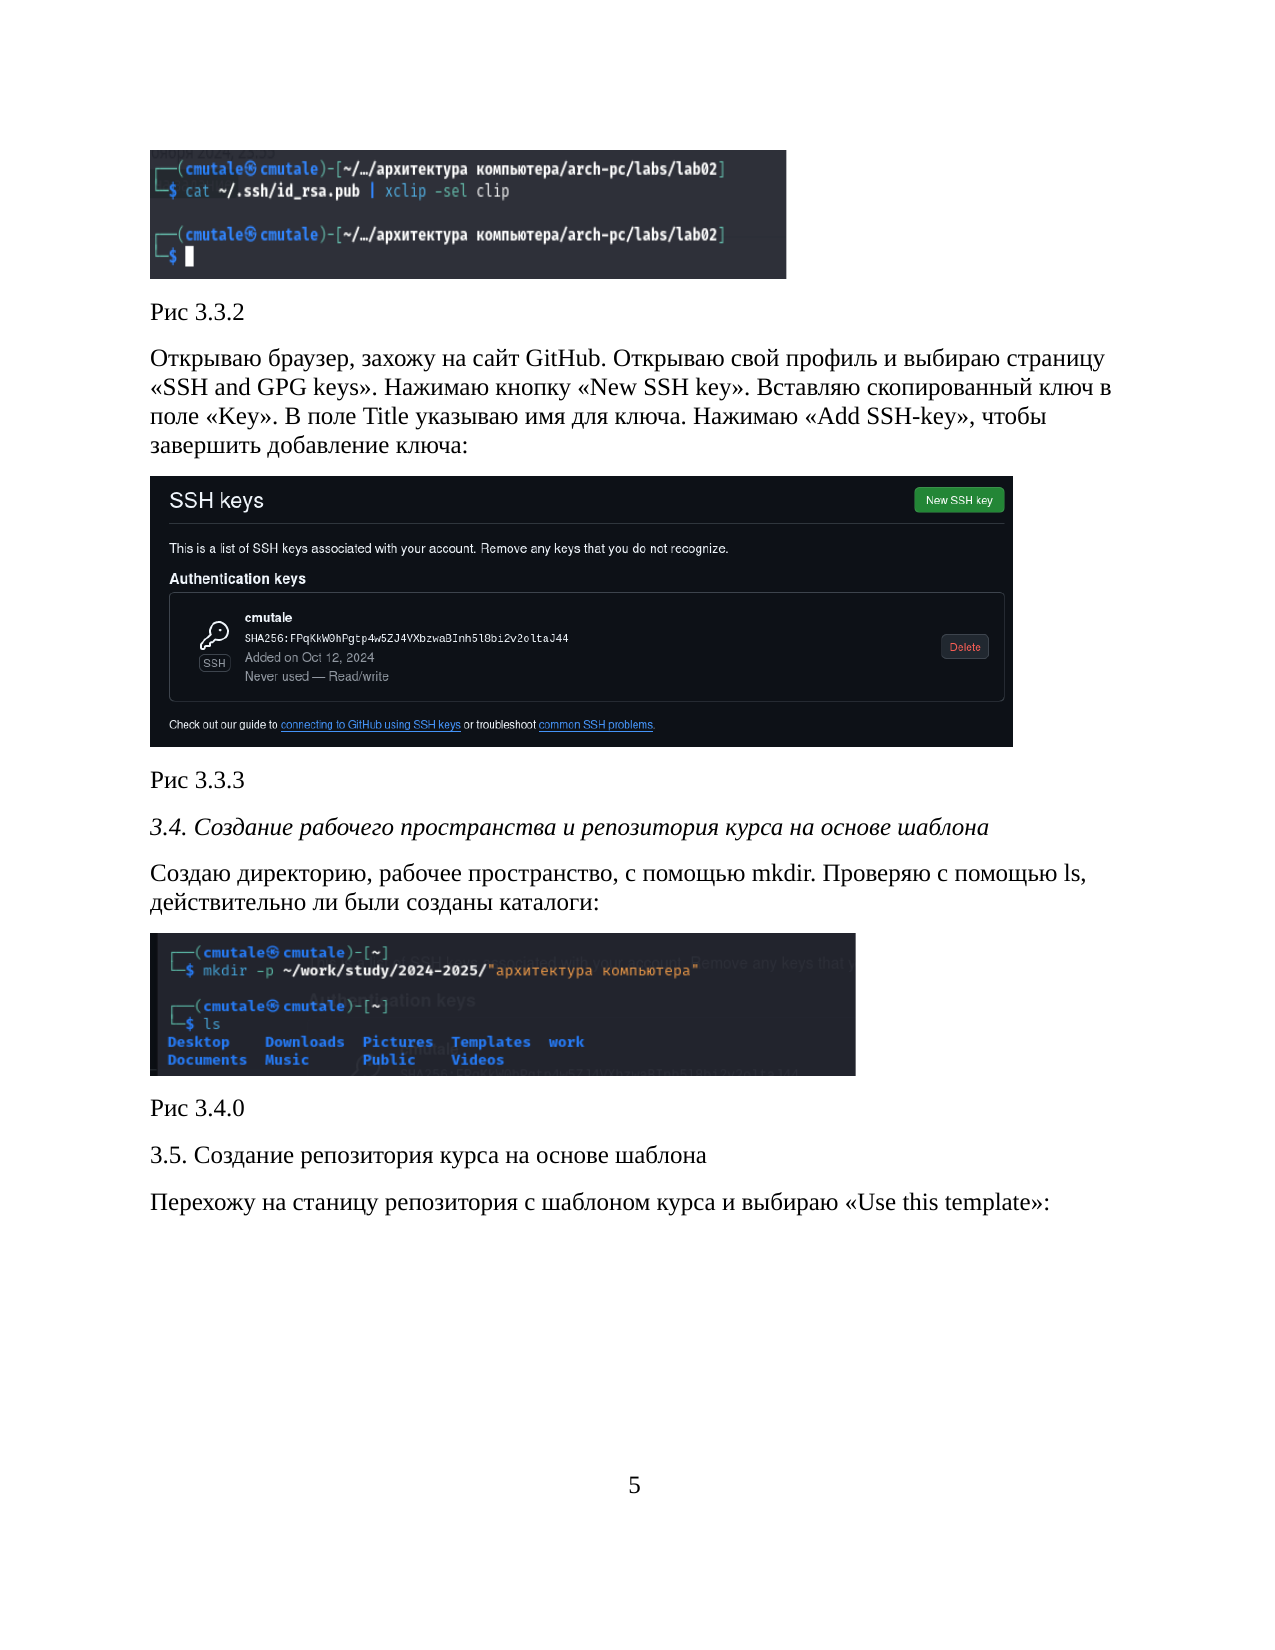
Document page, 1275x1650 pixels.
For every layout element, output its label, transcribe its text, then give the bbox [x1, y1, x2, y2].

text Рис 3.3.3 [150, 765, 1125, 794]
text 3.5. Создание репозитория курса на основе шаблона [150, 1140, 1125, 1169]
text Открываю браузер, захожу на сайт GitHub. Открываю свой профиль и выбираю страницу «SSH and GPG keys». Нажимаю кнопку «New SSH key». Вставляю скопированный ключ в поле «Key». В поле Title указываю имя для ключа. Нажимаю «Add SSH-key», чтобы завершить добавление ключа: [150, 343, 1125, 458]
picture [150, 476, 1013, 747]
text 3.4. Создание рабочего пространства и репозитория курса на основе шаблона [150, 812, 1125, 840]
text Перехожу на станицу репозитория с шаблоном курса и выбираю «Use this template»: [150, 1187, 1125, 1215]
picture [150, 933, 856, 1076]
text Рис 3.4.0 [150, 1093, 1125, 1122]
picture [150, 150, 787, 279]
text Создаю директорию, рабочее пространство, с помощью mkdir. Проверяю с помощью ls, действительно ли были созданы каталоги: [150, 858, 1125, 916]
text Рис 3.3.2 [150, 297, 1125, 326]
